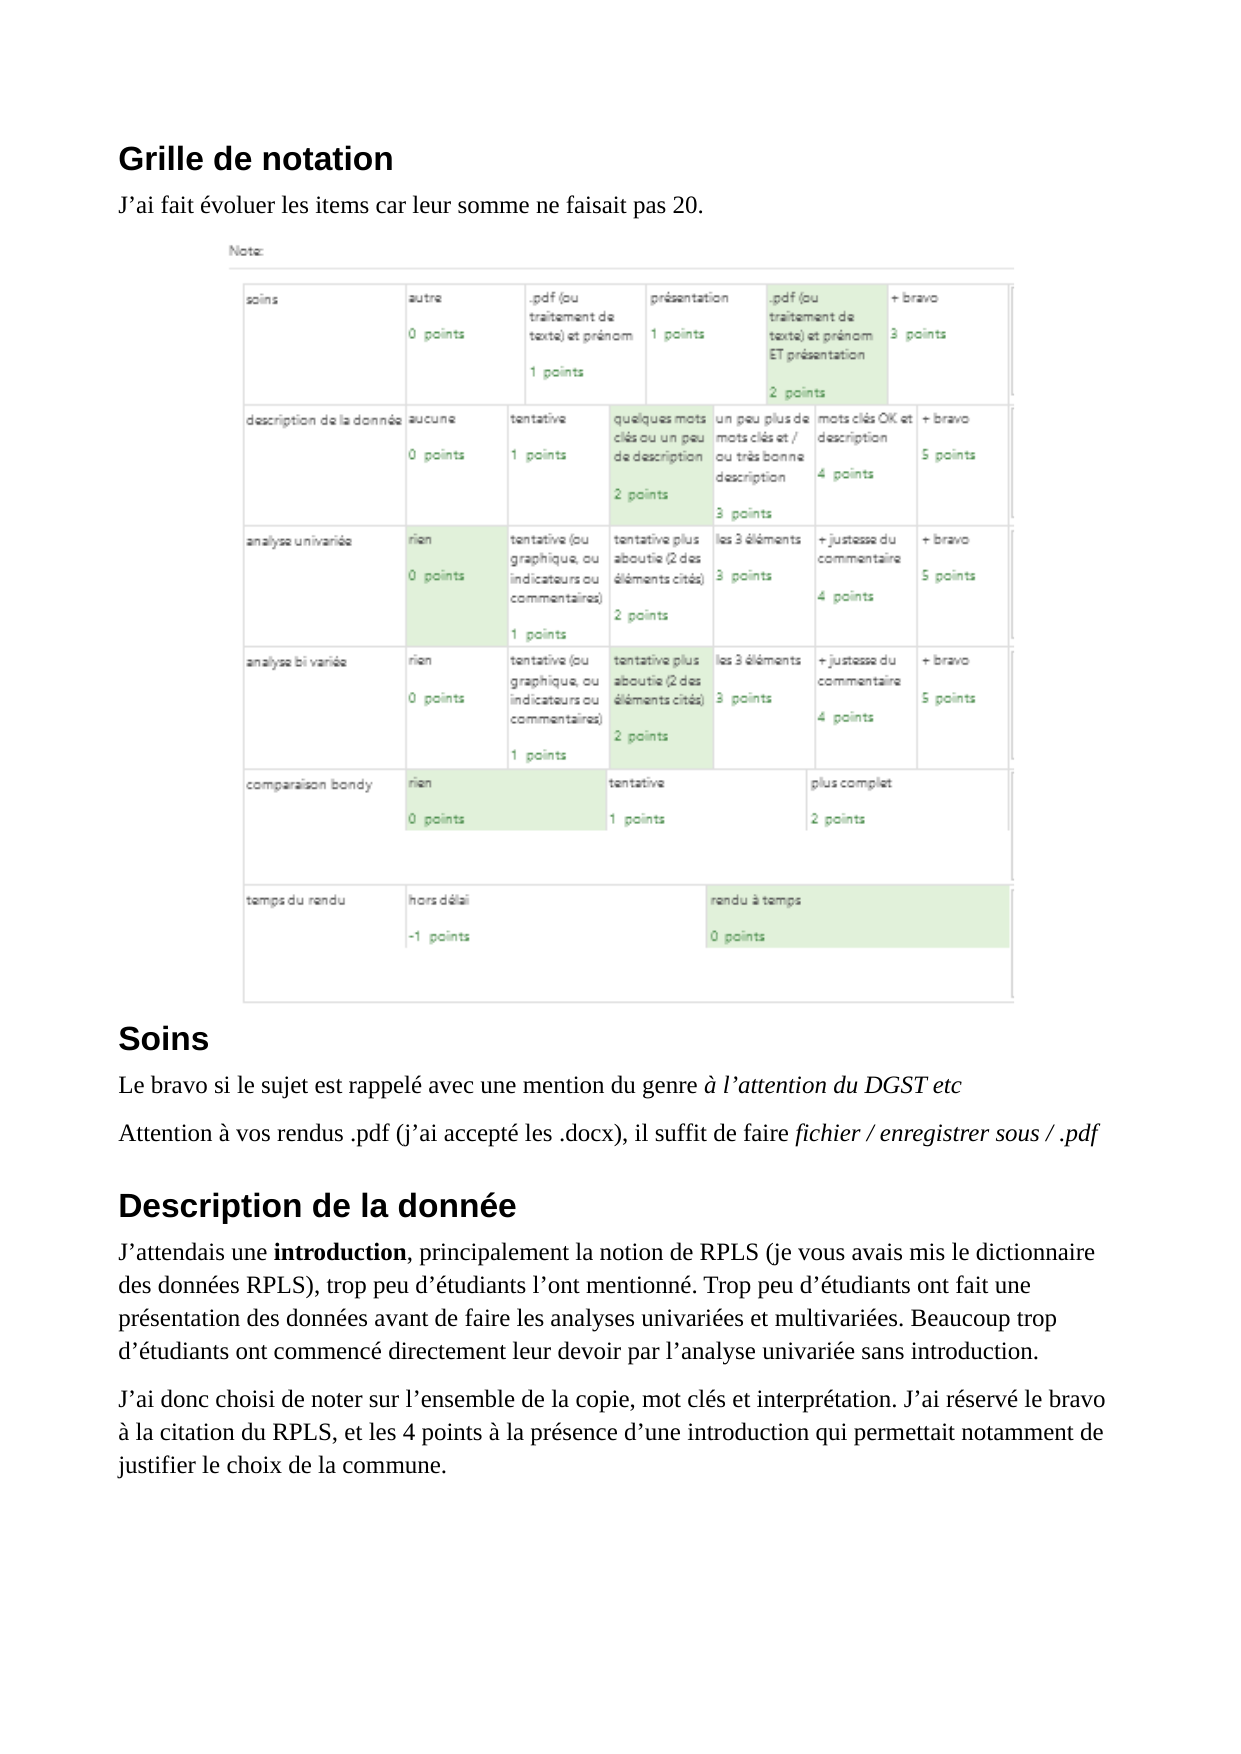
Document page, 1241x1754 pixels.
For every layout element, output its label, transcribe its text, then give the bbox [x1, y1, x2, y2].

text J’ai donc choisi de noter sur l’ensemble de la copie, mot clés et interprétation. J’ai réservé le bravo à la citation du RPLS, et les 4 points à la présence d’une introduction qui permettait notamment de justifier le choix de la commune. [118, 1384, 1122, 1479]
subtitle Description de la donnée [118, 1186, 1122, 1225]
text J’attendais une introduction, principalement la notion de RPLS (je vous avais mis le dictionnaire des données RPLS), trop peu d’étudiants l’ont mentionné. Trop peu d’étudiants ont fait une présentation des données avant de faire les analyses univariées et multivariées. Beaucoup trop d’étudiants ont commencé directement leur devoir par l’analyse univariée sans introduction. [118, 1237, 1122, 1365]
picture [226, 237, 1015, 1019]
subtitle Grille de notation [118, 139, 1122, 178]
text Le bravo si le sujet est rappelé avec une mention du genre à l’attention du DGST etc [118, 1070, 1122, 1099]
text J’ai fait évoluer les items car leur somme ne faisait pas 20. [118, 190, 1122, 219]
text Attention à vos rendus .pdf (j’ai accepté les .docx), il suffit de faire fichier / enregistrer sous / .pdf [118, 1118, 1122, 1146]
subtitle Soins [118, 258, 1122, 1057]
